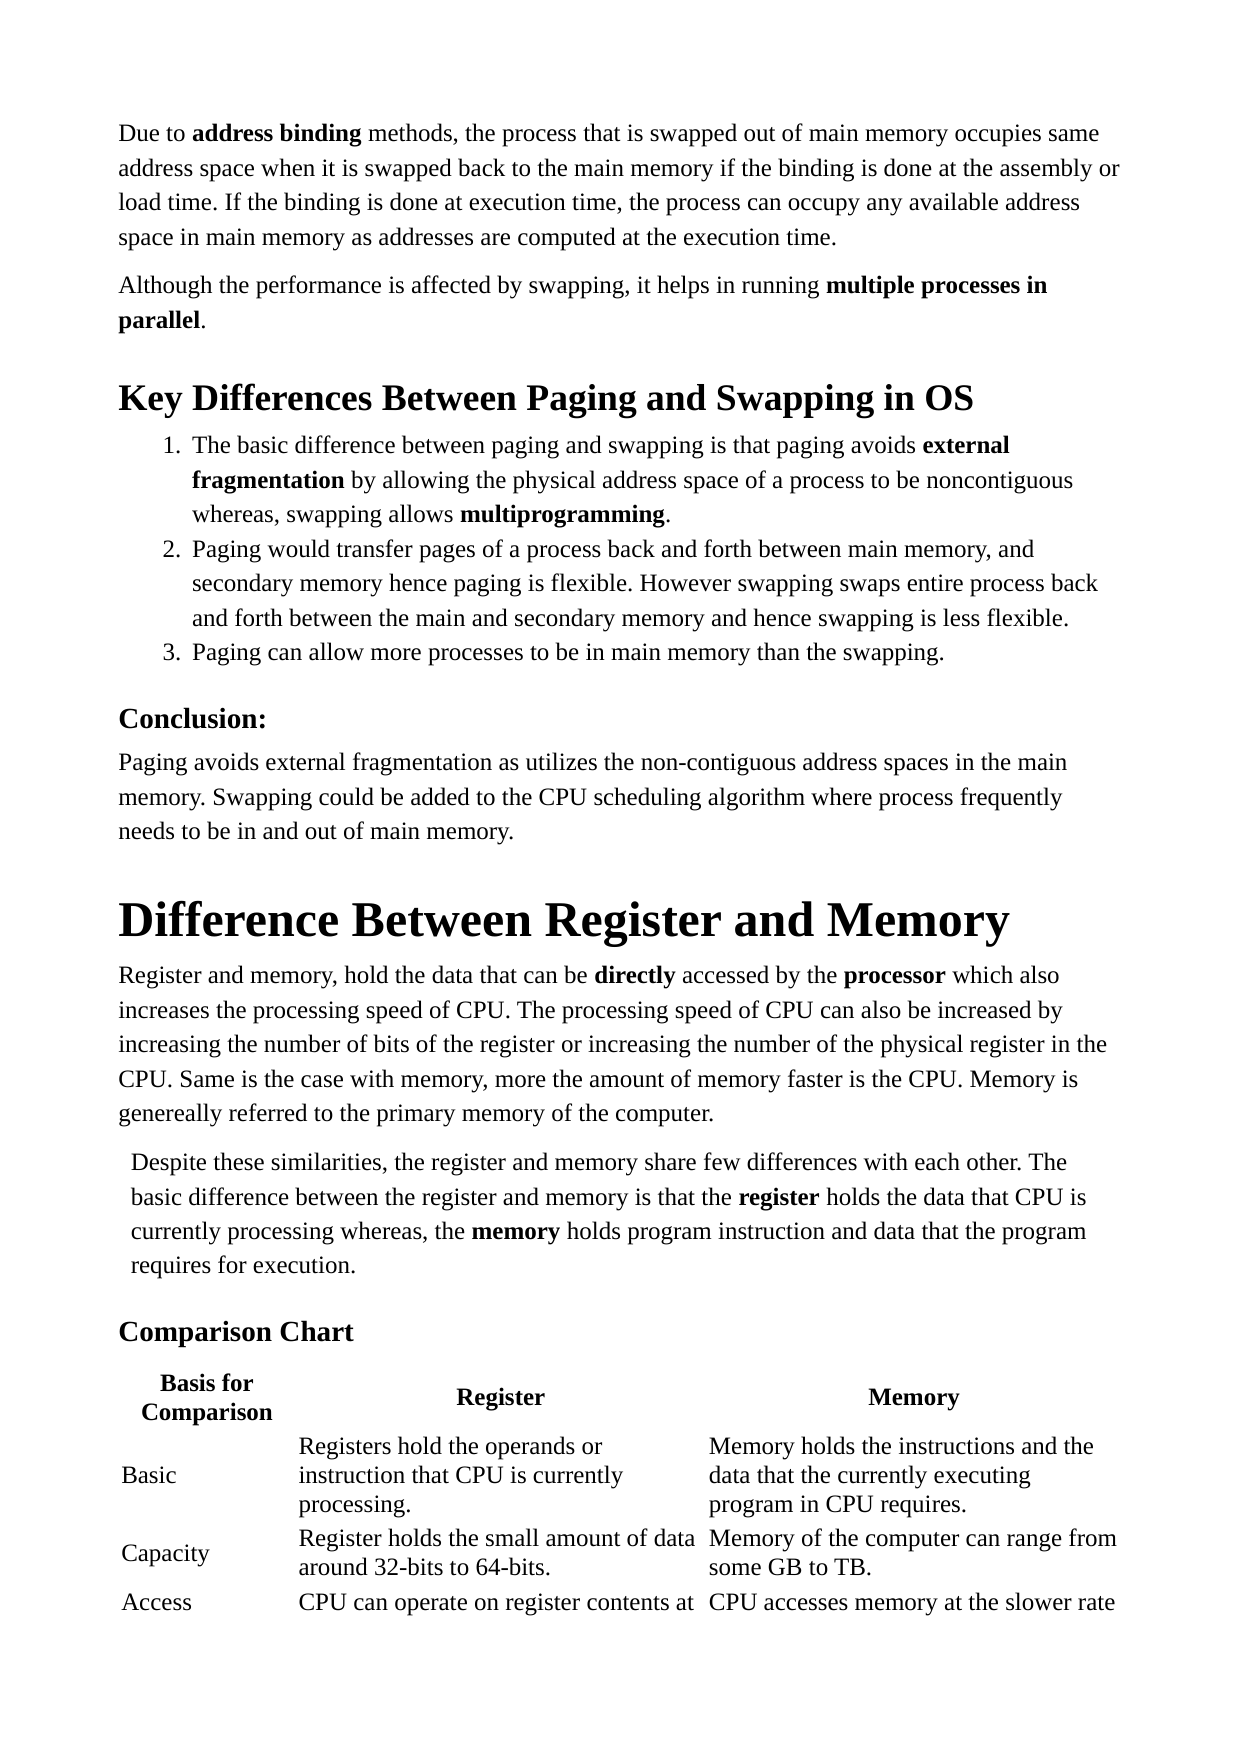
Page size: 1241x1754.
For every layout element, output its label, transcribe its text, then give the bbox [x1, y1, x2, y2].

list Paging can allow more processes to be in main memory than the swapping. [162, 637, 1122, 666]
subtitle Comparison Chart [118, 1314, 1122, 1348]
table_cell Capacity [118, 1521, 295, 1584]
text Paging avoids external fragmentation as utilizes the non-contiguous address spaces in the main memory. Swapping could be added to the CPU scheduling algorithm where process frequently needs to be in and out of main memory. [118, 747, 1122, 845]
subtitle Difference Between Register and Memory [118, 890, 1122, 948]
table_header Basis for Comparison [118, 1365, 295, 1428]
table_cell Access [118, 1584, 295, 1618]
text Despite these similarities, the register and memory share few differences with each other. The basic difference between the register and memory is that the register holds the data that CPU is currently processing whereas, the memory holds program instruction and data that the program requires for execution. [131, 1147, 1109, 1279]
table_cell Registers hold the operands or instruction that CPU is currently processing. [295, 1429, 706, 1521]
table_cell CPU accesses memory at the slower rate [706, 1584, 1122, 1618]
subtitle Conclusion: [118, 701, 1122, 735]
table_cell Basic [118, 1429, 295, 1521]
table_header Register [295, 1365, 706, 1428]
table_cell Memory holds the instructions and the data that the currently executing program in CPU requires. [706, 1429, 1122, 1521]
subtitle Key Differences Between Paging and Swapping in OS [118, 375, 1122, 418]
text Due to address binding methods, the process that is swapped out of main memory occupies same address space when it is swapped back to the main memory if the binding is done at the assembly or load time. If the binding is done at execution time, the process can occupy any available address space in main memory as addresses are computed at the execution time. [118, 118, 1122, 250]
text Register and memory, hold the data that can be directly accessed by the processor which also increases the processing speed of CPU. The processing speed of CPU can also be increased by increasing the number of bits of the register or increasing the number of the physical register in the CPU. Same is the case with memory, more the amount of memory faster is the CPU. Memory is genereally referred to the primary memory of the computer. [118, 960, 1122, 1127]
text Although the performance is affected by swapping, it helps in running multiple processes in parallel. [118, 271, 1122, 334]
list Paging would transfer pages of a process back and forth between main memory, and secondary memory hence paging is flexible. However swapping swaps entire process back and forth between the main and secondary memory and hence swapping is less flexible. [162, 534, 1122, 632]
list The basic difference between paging and swapping is that paging avoids external fragmentation by allowing the physical address space of a process to be noncontiguous whereas, swapping allows multiprogramming. [162, 431, 1122, 528]
table_header Memory [706, 1365, 1122, 1428]
table_cell Memory of the computer can range from some GB to TB. [706, 1521, 1122, 1584]
table_cell CPU can operate on register contents at [295, 1584, 706, 1618]
table_cell Register holds the small amount of data around 32-bits to 64-bits. [295, 1521, 706, 1584]
